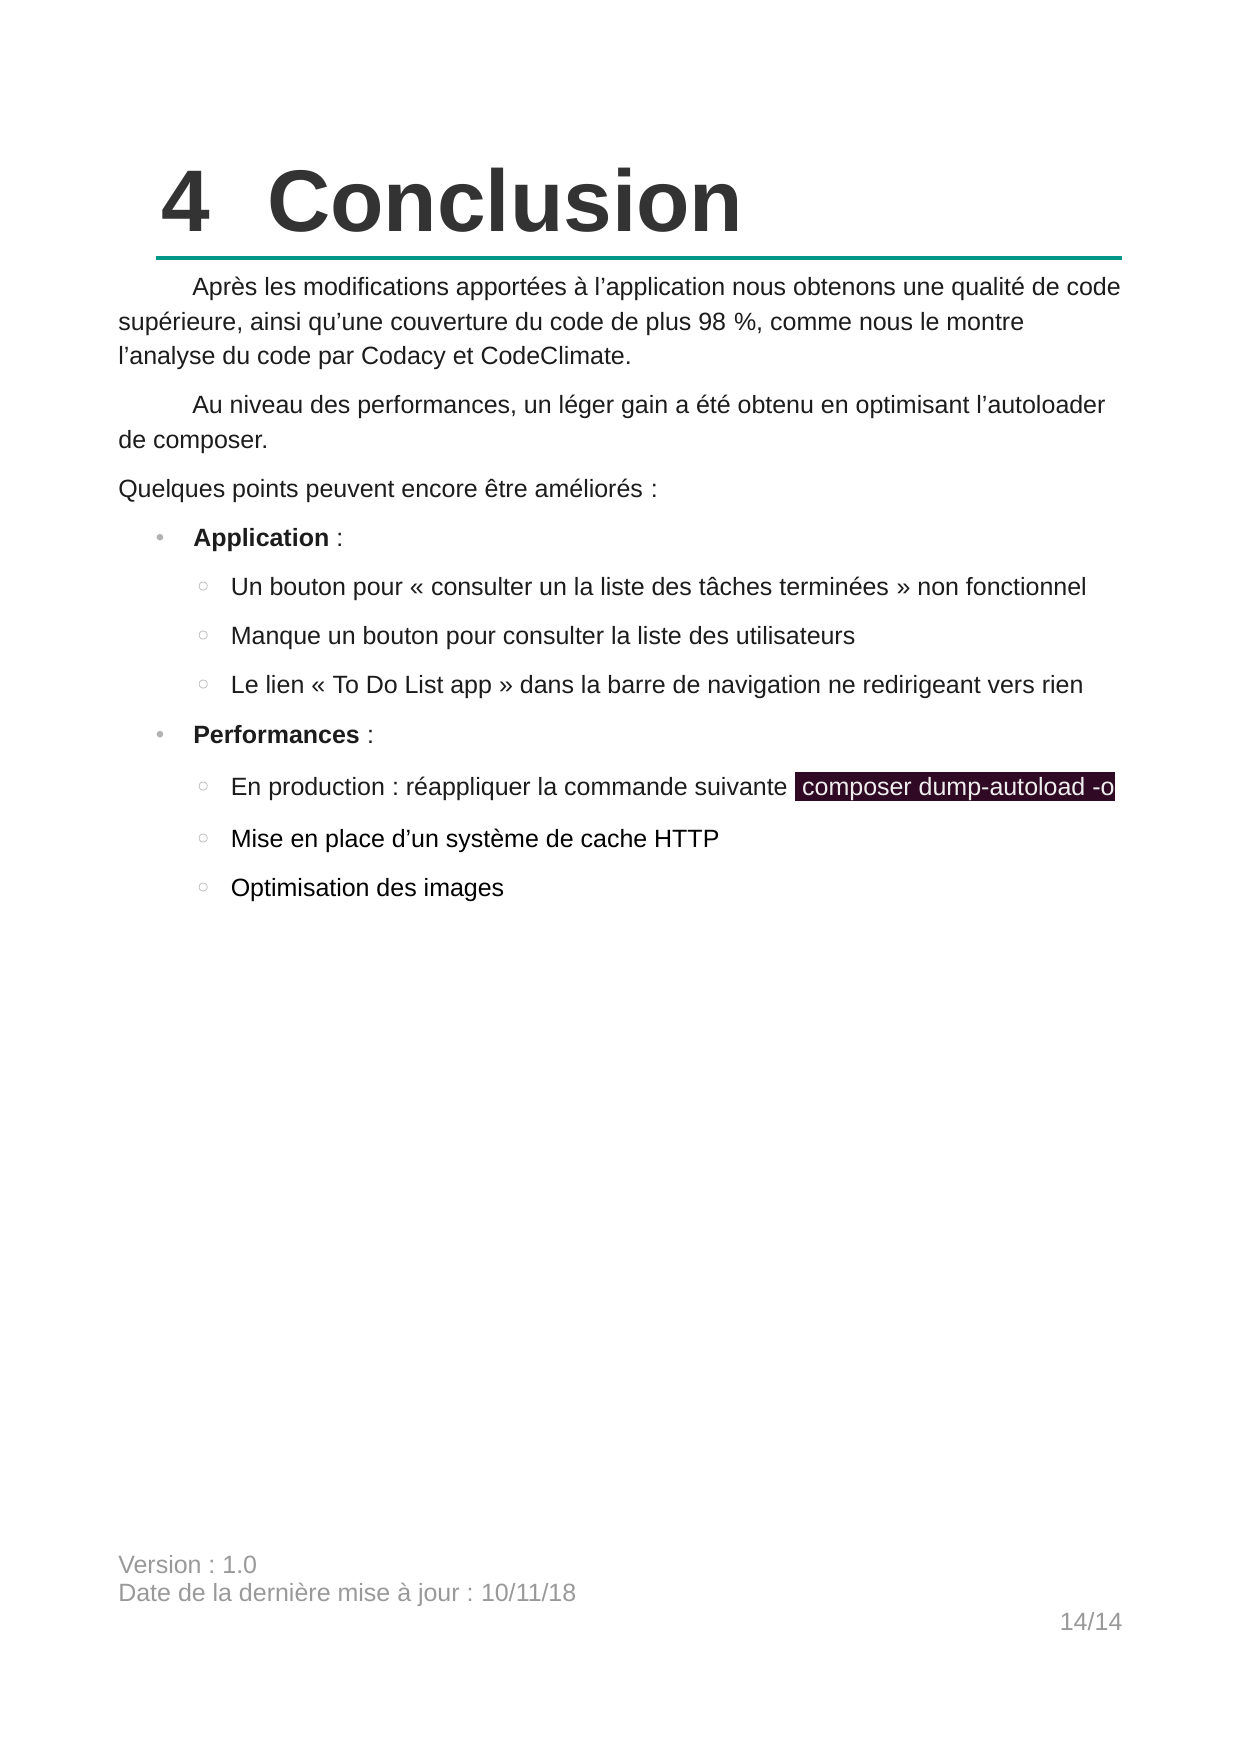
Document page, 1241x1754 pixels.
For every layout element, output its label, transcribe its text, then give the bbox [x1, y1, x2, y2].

subtitle Conclusion [156, 143, 1122, 256]
list Performances : [156, 720, 1122, 748]
text Après les modifications apportées à l’application nous obtenons une qualité de code supérieure, ainsi qu’une couverture du code de plus 98 %, comme nous le montre l’analyse du code par Codacy et CodeClimate. [118, 272, 1122, 370]
list Le lien « To Do List app » dans la barre de navigation ne redirigeant vers rien [193, 671, 1122, 699]
list En production : réappliquer la commande suivante composer dump-autoload -o [193, 769, 1122, 803]
text Quelques points peuvent encore être améliorés : [118, 474, 1122, 503]
list Optimisation des images [193, 873, 1122, 902]
list Mise en place d’un système de cache HTTP [193, 824, 1122, 853]
list Manque un bouton pour consulter la liste des utilisateurs [193, 621, 1122, 650]
list Un bouton pour « consulter un la liste des tâches terminées » non fonctionnel [193, 572, 1122, 601]
list Application : [156, 523, 1122, 552]
text Au niveau des performances, un léger gain a été obtenu en optimisant l’autoloader de composer. [118, 390, 1122, 454]
